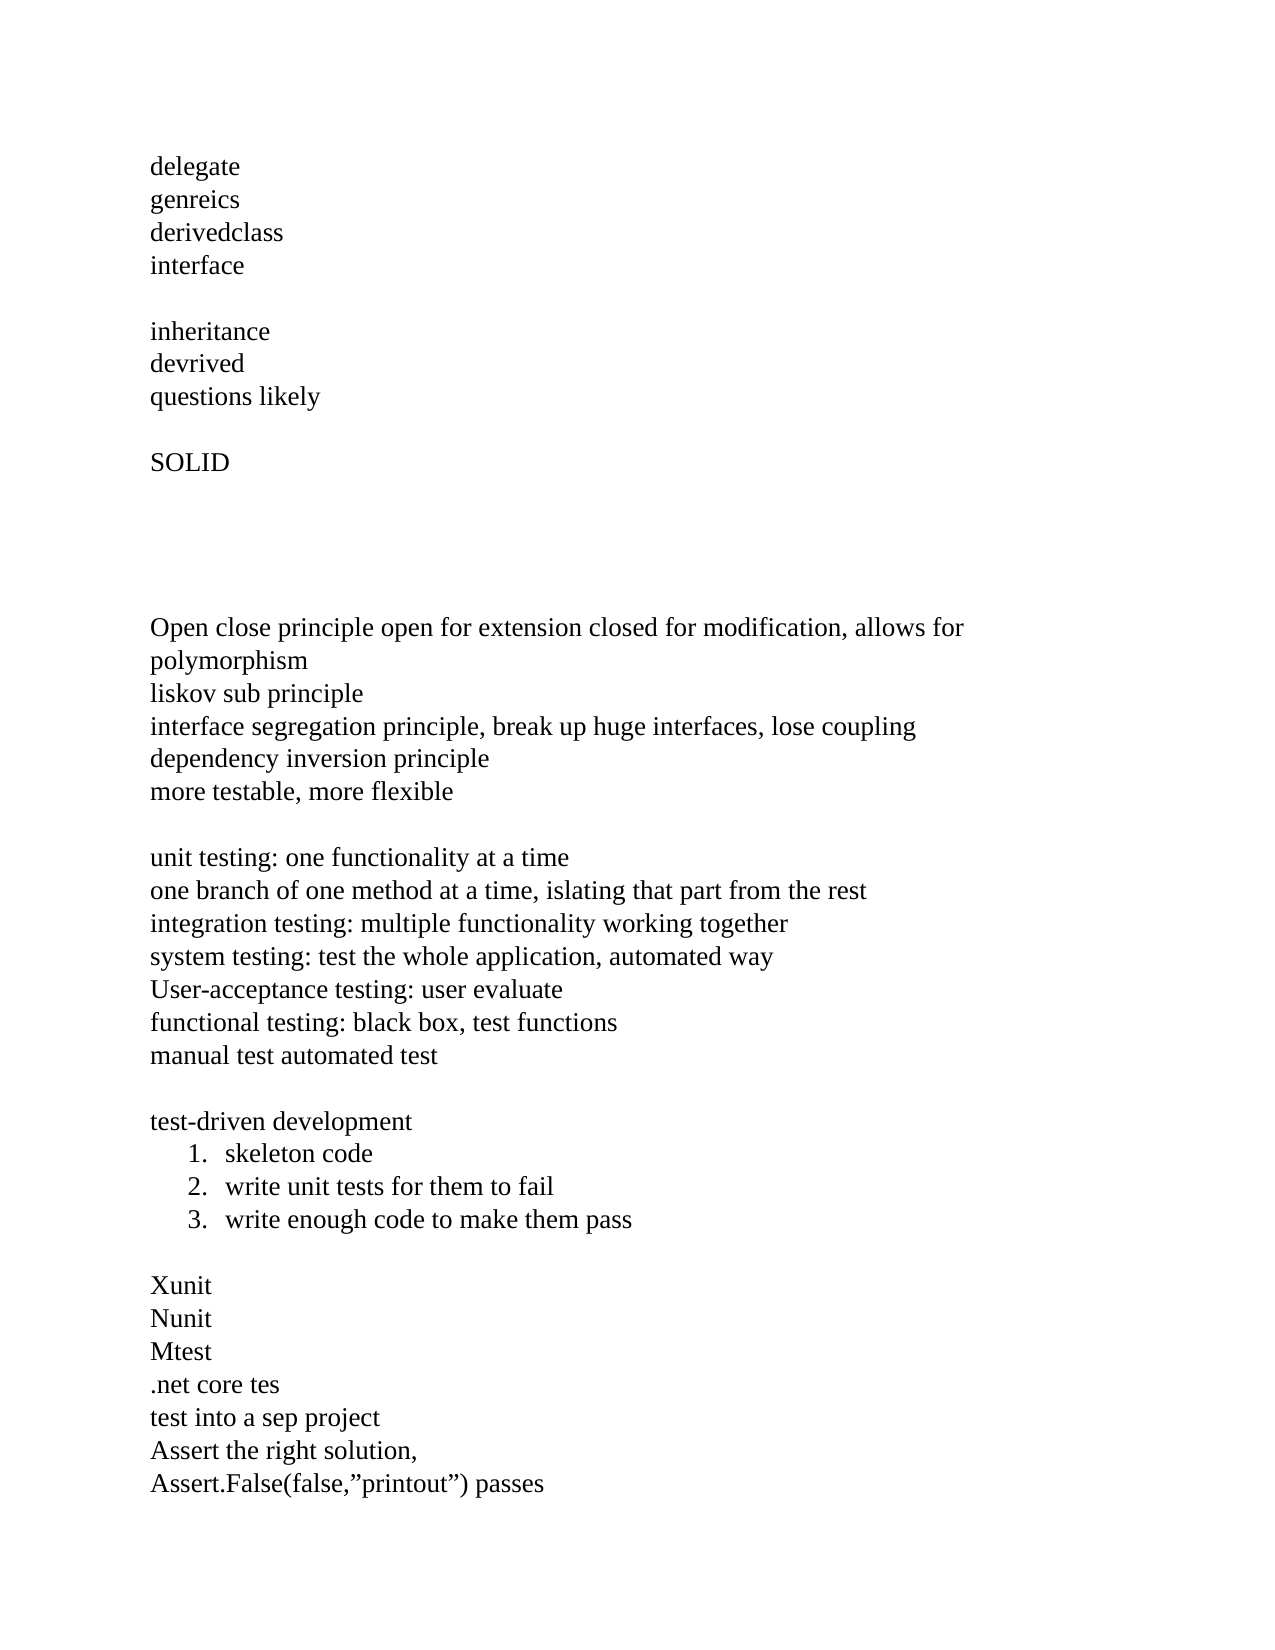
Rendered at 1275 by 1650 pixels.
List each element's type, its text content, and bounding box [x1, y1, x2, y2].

list write unit tests for them to fail [187, 1170, 1125, 1202]
text Assert.False(false,”printout”) passes [150, 1467, 1125, 1498]
text Assert the right solution, [150, 1434, 1125, 1465]
text dependency inversion principle [150, 742, 1125, 774]
text more testable, more flexible [150, 775, 1125, 807]
text functional testing: black box, test functions [150, 1006, 1125, 1037]
text unit testing: one functionality at a time [150, 841, 1125, 872]
text questions likely [150, 380, 1125, 412]
text Open close principle open for extension closed for modification, allows for polymorphism [150, 611, 1125, 675]
text delegate [150, 150, 1125, 181]
text devrived [150, 347, 1125, 379]
text Nunit [150, 1302, 1125, 1333]
text interface segregation principle, break up huge interfaces, lose coupling [150, 709, 1125, 741]
text inheritance [150, 314, 1125, 346]
text interface [150, 249, 1125, 280]
text one branch of one method at a time, islating that part from the rest [150, 874, 1125, 905]
text liskov sub principle [150, 677, 1125, 708]
text system testing: test the whole application, automated way [150, 940, 1125, 971]
text genreics [150, 183, 1125, 214]
text test-driven development [150, 1104, 1125, 1136]
list write enough code to make them pass [187, 1203, 1125, 1234]
text test into a sep project [150, 1401, 1125, 1432]
text integration testing: multiple functionality working together [150, 907, 1125, 938]
text User-acceptance testing: user evaluate [150, 973, 1125, 1004]
text Xunit [150, 1269, 1125, 1300]
text SOLID [150, 446, 1125, 477]
text .net core tes [150, 1368, 1125, 1399]
text manual test automated test [150, 1039, 1125, 1070]
text Mtest [150, 1335, 1125, 1366]
list skeleton code [187, 1137, 1125, 1169]
text derivedclass [150, 216, 1125, 247]
